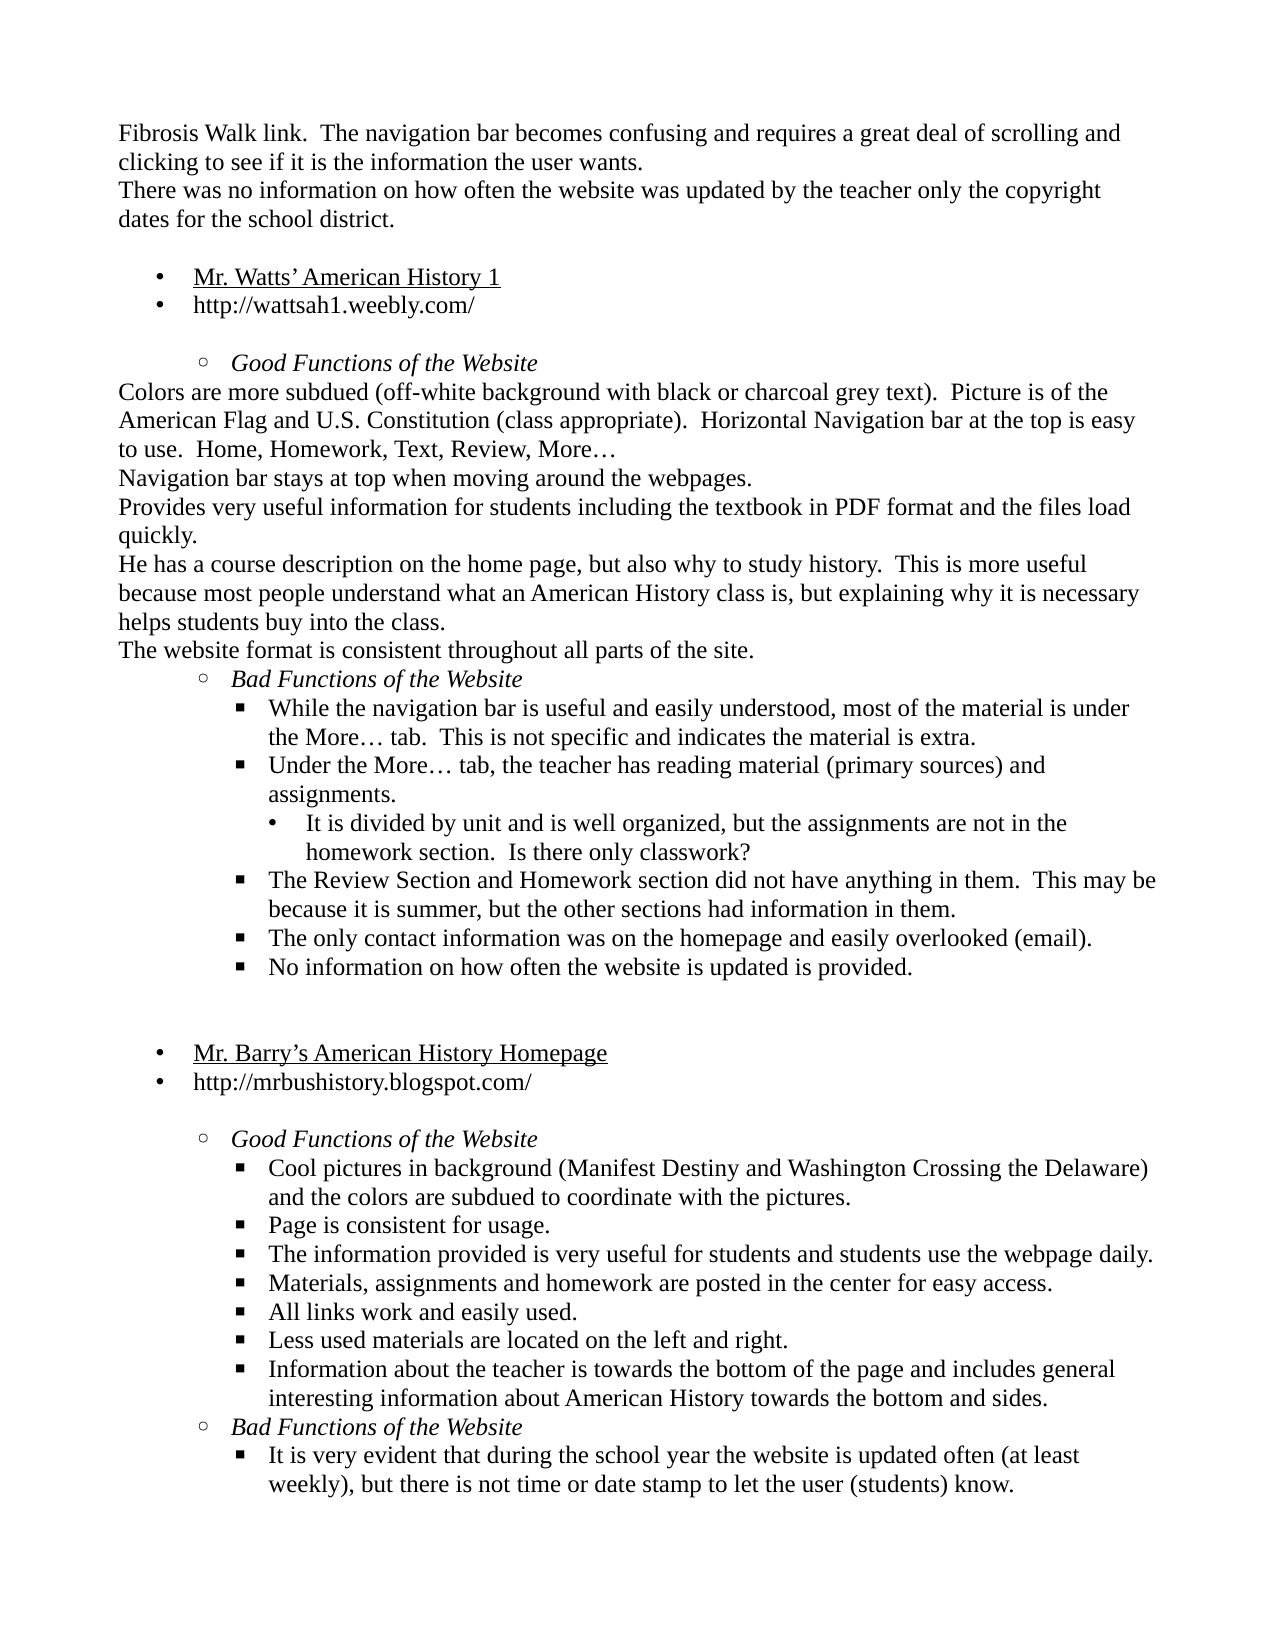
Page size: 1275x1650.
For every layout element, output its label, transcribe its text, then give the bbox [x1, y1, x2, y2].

list Mr. Watts’ American History 1 [156, 262, 1157, 291]
text Navigation bar stays at top when moving around the webpages. [118, 463, 1157, 492]
list Materials, assignments and homework are posted in the center for easy access. [231, 1268, 1157, 1297]
list http://mrbushistory.blogspot.com/ [156, 1067, 1157, 1096]
list It is very evident that during the school year the website is updated often (at least weekly), but there is not time or date stamp to let the user (students) know. [231, 1441, 1157, 1498]
text There was no information on how often the website was updated by the teacher only the copyright dates for the school district. [118, 176, 1157, 233]
list Bad Functions of the Website [193, 664, 1157, 693]
list Less used materials are located on the left and right. [231, 1326, 1157, 1354]
list It is divided by unit and is well organized, but the assignments are not in the homework section. Is there only classwork? [268, 808, 1157, 866]
text Colors are more subdued (off-white background with black or charcoal grey text). Picture is of the American Flag and U.S. Constitution (class appropriate). Horizontal Navigation bar at the top is easy to use. Home, Homework, Text, Review, More… [118, 377, 1157, 463]
list Mr. Barry’s American History Homepage [156, 1038, 1157, 1067]
list The Review Section and Homework section did not have anything in them. This may be because it is summer, but the other sections had information in them. [231, 866, 1157, 923]
list Bad Functions of the Website [193, 1412, 1157, 1441]
list The only contact information was on the homepage and easily overlooked (email). [231, 923, 1157, 952]
text Fibrosis Walk link. The navigation bar becomes confusing and requires a great deal of scrolling and clicking to see if it is the information the user wants. [118, 118, 1157, 176]
list All links work and easily used. [231, 1297, 1157, 1326]
list Page is consistent for usage. [231, 1211, 1157, 1239]
list While the navigation bar is useful and easily understood, most of the material is under the More… tab. This is not specific and indicates the material is extra. [231, 693, 1157, 751]
text He has a course description on the home page, but also why to study history. This is more useful because most people understand what an American History class is, but explaining why it is necessary helps students buy into the class. [118, 549, 1157, 636]
text The website format is consistent throughout all parts of the site. [118, 636, 1157, 664]
list Cool pictures in background (Manifest Destiny and Washington Crossing the Delaware) and the colors are subdued to coordinate with the pictures. [231, 1153, 1157, 1211]
list Under the More… tab, the teacher has reading material (primary sources) and assignments. [231, 751, 1157, 808]
text Provides very useful information for students including the textbook in PDF format and the files load quickly. [118, 492, 1157, 549]
list No information on how often the website is updated is provided. [231, 952, 1157, 981]
list Good Functions of the Website [193, 1124, 1157, 1153]
list The information provided is very useful for students and students use the webpage daily. [231, 1239, 1157, 1268]
list Good Functions of the Website [193, 348, 1157, 377]
list http://wattsah1.weebly.com/ [156, 291, 1157, 319]
list Information about the teacher is towards the bottom of the page and includes general interesting information about American History towards the bottom and sides. [231, 1354, 1157, 1412]
